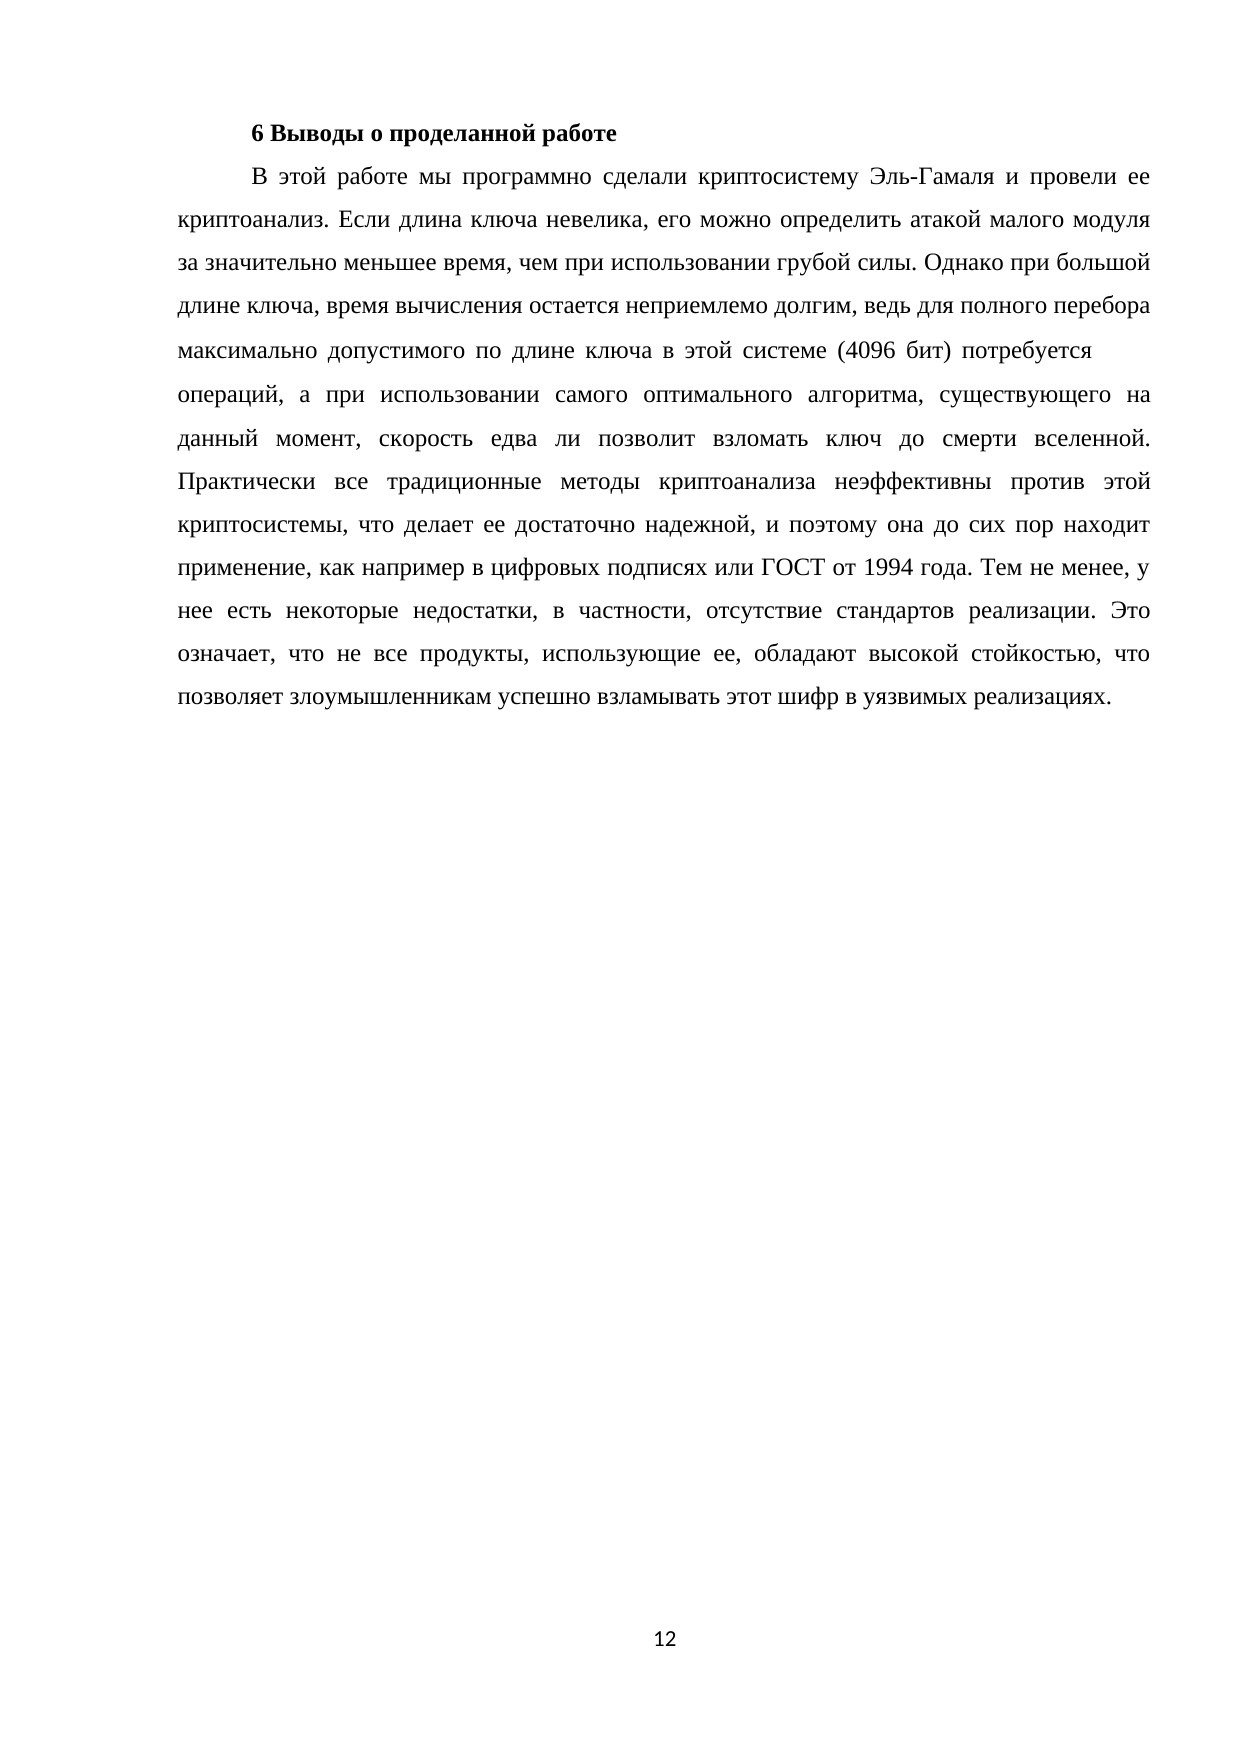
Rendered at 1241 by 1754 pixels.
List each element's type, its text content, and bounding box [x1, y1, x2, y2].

text В этой работе мы программно сделали криптосистему Эль-Гамаля и провели ее криптоанализ. Если длина ключа невелика, его можно определить атакой малого модуля за значительно меньшее время, чем при использовании грубой силы. Однако при большой длине ключа, время вычисления остается неприемлемо долгим, ведь для полного перебора максимально допустимого по длине ключа в этой системе (4096 бит) потребуется операций, а при использовании самого оптимального алгоритма, существующего на данный момент, скорость едва ли позволит взломать ключ до смерти вселенной. Практически все традиционные методы криптоанализа неэффективны против этой криптосистемы, что делает ее достаточно надежной, и поэтому она до сих пор находит применение, как например в цифровых подписях или ГОСТ от 1994 года. Тем не менее, у нее есть некоторые недостатки, в частности, отсутствие стандартов реализации. Это означает, что не все продукты, использующие ее, обладают высокой стойкостью, что позволяет злоумышленникам успешно взламывать этот шифр в уязвимых реализациях. [177, 161, 1152, 710]
subtitle 6 Выводы о проделанной работе [177, 118, 1152, 147]
